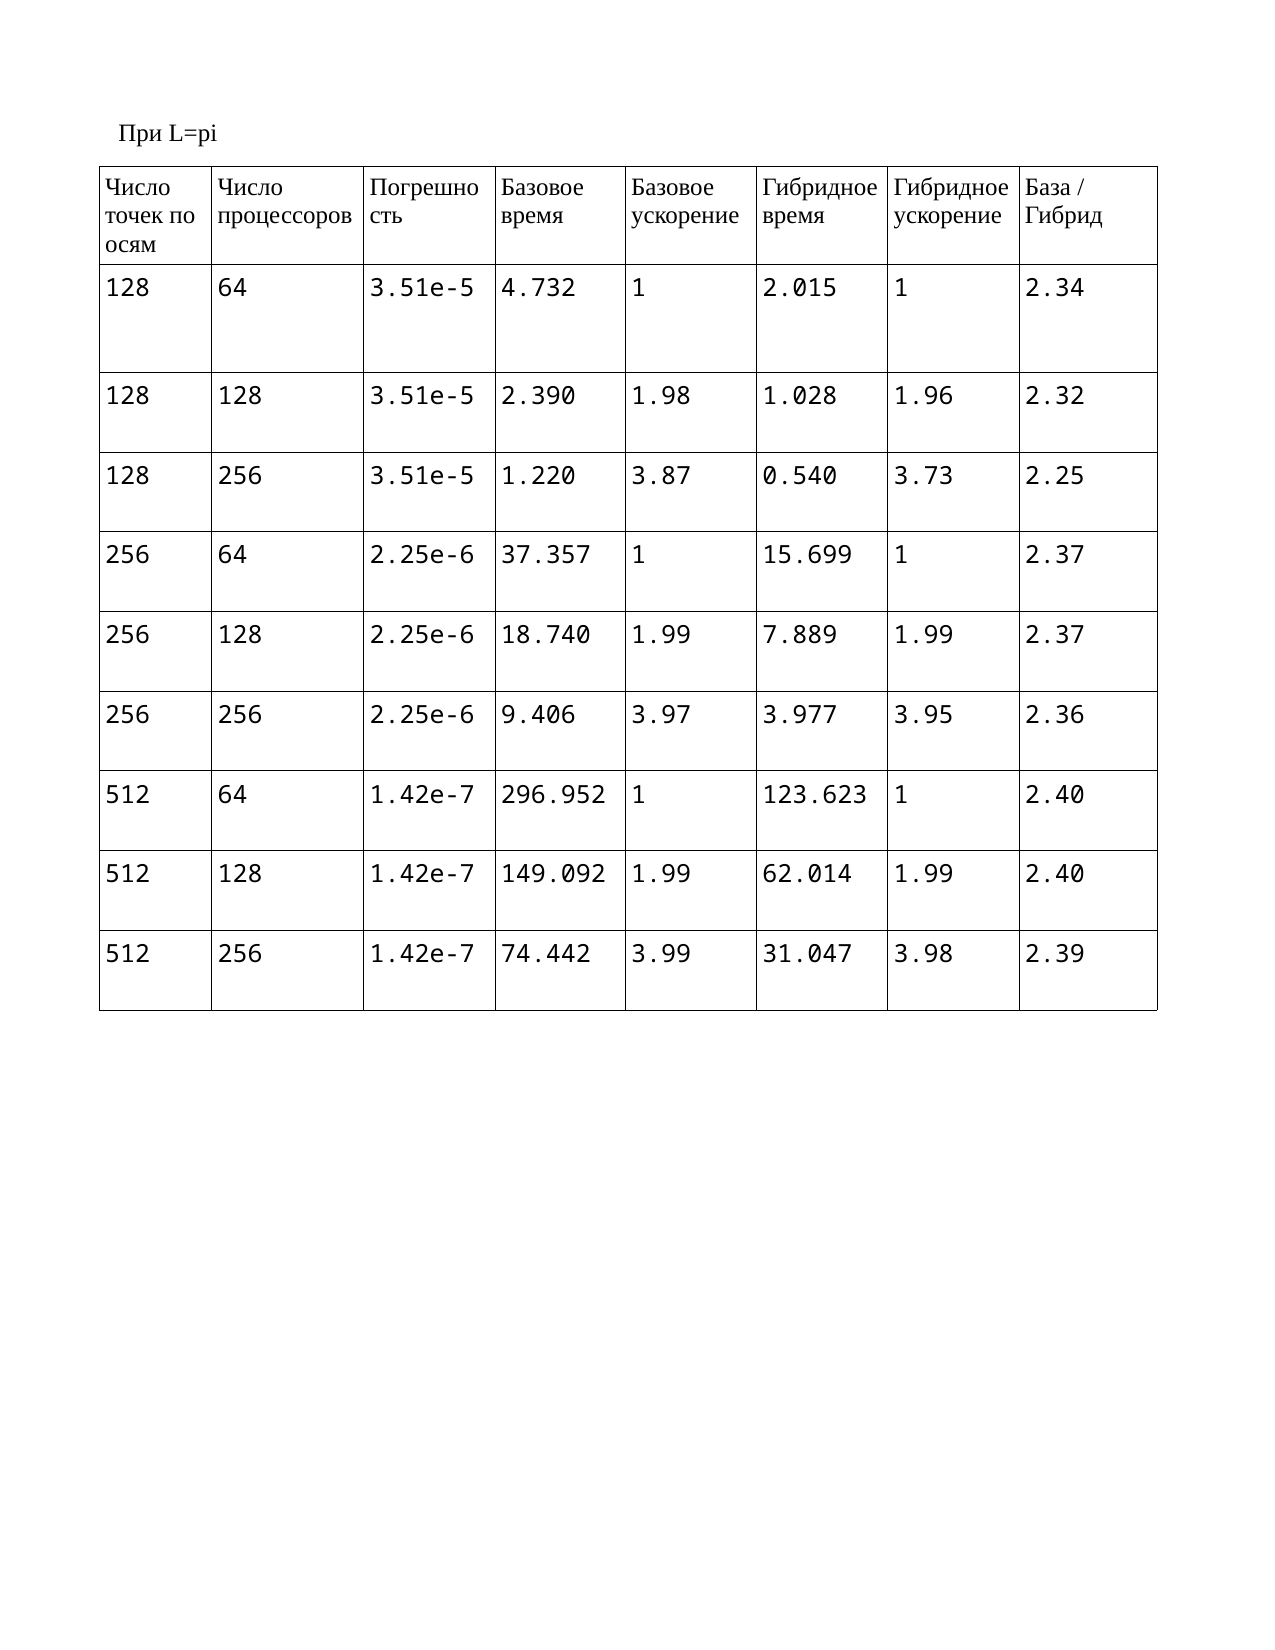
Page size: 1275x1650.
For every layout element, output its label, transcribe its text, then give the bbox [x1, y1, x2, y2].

table_cell 128 [100, 373, 211, 452]
table_cell 1.99 [626, 612, 756, 691]
table_header Базовое время [496, 167, 625, 263]
table_cell 2.25 [1020, 453, 1157, 531]
table_cell 74.442 [496, 931, 625, 1009]
table_cell 512 [100, 851, 211, 930]
table_cell 3.98 [888, 931, 1019, 1009]
table_cell 9.406 [496, 692, 625, 770]
table_header Число процессоров [212, 167, 363, 263]
table_cell 512 [100, 771, 211, 850]
table_cell 1 [888, 532, 1019, 611]
table_cell 4.732 [496, 265, 625, 372]
table_cell 3.97 [626, 692, 756, 770]
table_cell 1.42e-7 [364, 851, 495, 930]
table_cell 128 [212, 612, 363, 691]
table_cell 1.99 [888, 851, 1019, 930]
table_cell 256 [100, 692, 211, 770]
table_cell 256 [100, 532, 211, 611]
table_cell 1 [888, 771, 1019, 850]
table_cell 3.51e-5 [364, 265, 495, 372]
table_cell 31.047 [757, 931, 887, 1009]
table_cell 2.34 [1020, 265, 1157, 372]
table_cell 128 [212, 373, 363, 452]
table_cell 512 [100, 931, 211, 1009]
table_cell 1.42e-7 [364, 931, 495, 1009]
table_cell 1 [626, 532, 756, 611]
table_cell 256 [212, 453, 363, 531]
text При L=pi [118, 118, 1157, 147]
table_cell 2.390 [496, 373, 625, 452]
table_cell 62.014 [757, 851, 887, 930]
table_cell 2.39 [1020, 931, 1157, 1009]
table_header Погрешность [364, 167, 495, 263]
table_cell 2.25e-6 [364, 692, 495, 770]
table_header База / Гибрид [1020, 167, 1157, 263]
table_cell 1.99 [626, 851, 756, 930]
table_header Гибридное ускорение [888, 167, 1019, 263]
table_cell 2.32 [1020, 373, 1157, 452]
table_cell 128 [100, 265, 211, 372]
table_cell 2.36 [1020, 692, 1157, 770]
table_cell 37.357 [496, 532, 625, 611]
table_cell 256 [212, 931, 363, 1009]
table_cell 128 [100, 453, 211, 531]
table_cell 1.220 [496, 453, 625, 531]
table_cell 2.015 [757, 265, 887, 372]
table_header Базовое ускорение [626, 167, 756, 263]
table_cell 2.40 [1020, 851, 1157, 930]
table_cell 1.028 [757, 373, 887, 452]
table_header Гибридное время [757, 167, 887, 263]
table_cell 2.37 [1020, 612, 1157, 691]
table_cell 1.42e-7 [364, 771, 495, 850]
table_cell 64 [212, 265, 363, 372]
table_cell 149.092 [496, 851, 625, 930]
table_cell 296.952 [496, 771, 625, 850]
table_cell 2.25e-6 [364, 612, 495, 691]
table_cell 3.73 [888, 453, 1019, 531]
table_cell 3.87 [626, 453, 756, 531]
table_cell 1 [626, 265, 756, 372]
table_cell 3.99 [626, 931, 756, 1009]
table_cell 256 [212, 692, 363, 770]
table_cell 64 [212, 532, 363, 611]
table_cell 123.623 [757, 771, 887, 850]
table_cell 7.889 [757, 612, 887, 691]
table_cell 64 [212, 771, 363, 850]
table_cell 3.95 [888, 692, 1019, 770]
table_cell 15.699 [757, 532, 887, 611]
table_cell 0.540 [757, 453, 887, 531]
table_cell 3.51e-5 [364, 373, 495, 452]
table_cell 1 [888, 265, 1019, 372]
table_cell 1.99 [888, 612, 1019, 691]
table_header Число точек по осям [100, 167, 211, 263]
table_cell 3.51e-5 [364, 453, 495, 531]
table_cell 128 [212, 851, 363, 930]
table_cell 18.740 [496, 612, 625, 691]
table_cell 2.40 [1020, 771, 1157, 850]
table_cell 1.98 [626, 373, 756, 452]
table_cell 3.977 [757, 692, 887, 770]
table_cell 2.25e-6 [364, 532, 495, 611]
table_cell 256 [100, 612, 211, 691]
table_cell 1.96 [888, 373, 1019, 452]
table_cell 2.37 [1020, 532, 1157, 611]
table_cell 1 [626, 771, 756, 850]
